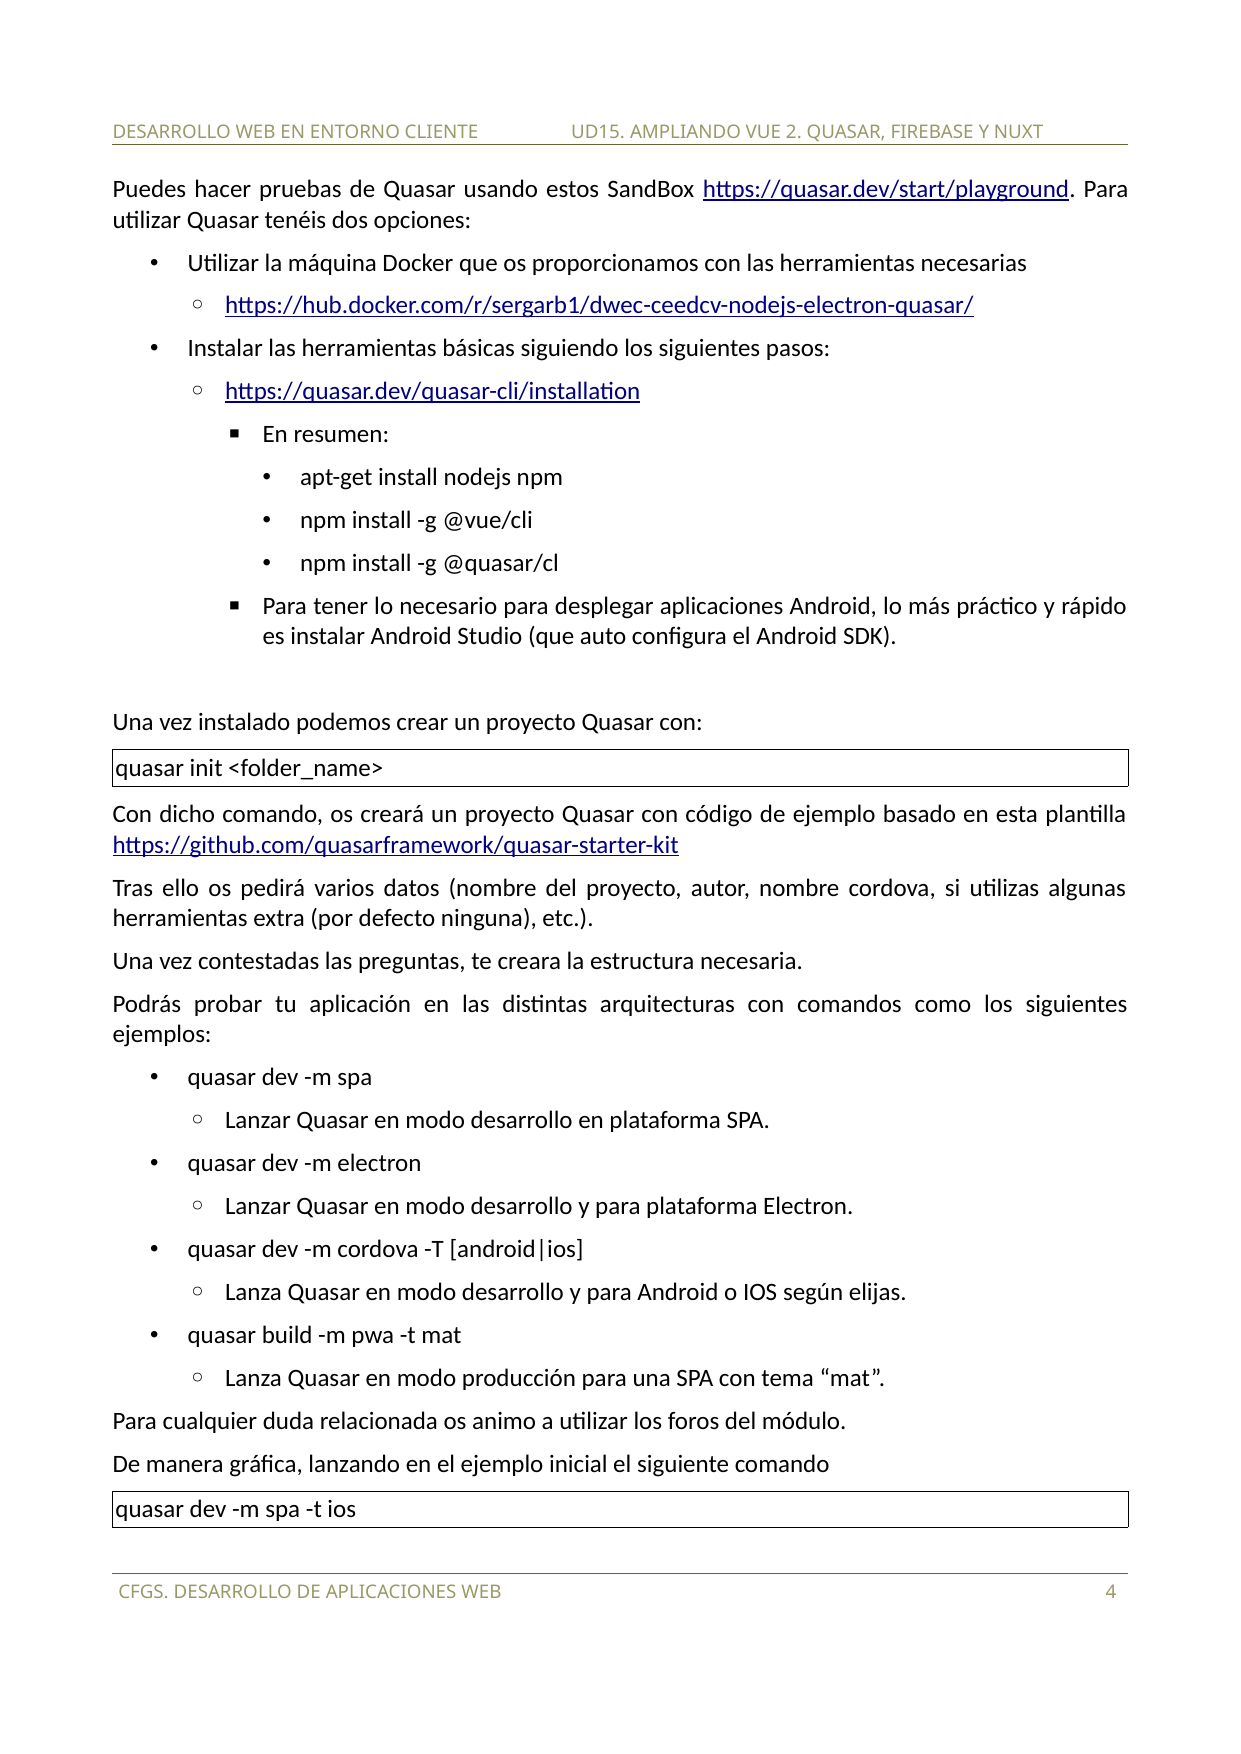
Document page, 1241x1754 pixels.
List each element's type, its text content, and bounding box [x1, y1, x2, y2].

text Una vez contestadas las preguntas, te creara la estructura necesaria. [112, 945, 1128, 976]
list quasar dev -m cordova -T [android|ios] [150, 1233, 1128, 1264]
list apt-get install nodejs npm [262, 461, 1128, 492]
text Con dicho comando, os creará un proyecto Quasar con código de ejemplo basado en esta plantilla https://github.com/quasarframework/quasar-starter-kit [112, 798, 1128, 859]
list Lanzar Quasar en modo desarrollo en plataforma SPA. [187, 1104, 1128, 1135]
text Puedes hacer pruebas de Quasar usando estos SandBox https://quasar.dev/start/playground. Para utilizar Quasar tenéis dos opciones: [112, 173, 1128, 234]
list https://quasar.dev/quasar-cli/installation [187, 375, 1128, 406]
text quasar dev -m spa -t ios [113, 1492, 1128, 1527]
list En resumen: [225, 418, 1128, 449]
text Podrás probar tu aplicación en las distintas arquitecturas con comandos como los siguientes ejemplos: [112, 988, 1128, 1049]
text De manera gráfica, lanzando en el ejemplo inicial el siguiente comando [112, 1448, 1128, 1478]
list Lanza Quasar en modo desarrollo y para Android o IOS según elijas. [187, 1276, 1128, 1307]
text Tras ello os pedirá varios datos (nombre del proyecto, autor, nombre cordova, si utilizas algunas herramientas extra (por defecto ninguna), etc.). [112, 872, 1128, 933]
list Instalar las herramientas básicas siguiendo los siguientes pasos: [150, 332, 1128, 363]
list quasar build -m pwa -t mat [150, 1319, 1128, 1349]
text quasar init <folder_name> [113, 750, 1128, 786]
list quasar dev -m electron [150, 1147, 1128, 1178]
list https://hub.docker.com/r/sergarb1/dwec-ceedcv-nodejs-electron-quasar/ [187, 289, 1128, 320]
list quasar dev -m spa [150, 1061, 1128, 1092]
text Para cualquier duda relacionada os animo a utilizar los foros del módulo. [112, 1405, 1128, 1435]
list npm install -g @quasar/cl [262, 547, 1128, 578]
text Una vez instalado podemos crear un proyecto Quasar con: [112, 706, 1128, 737]
list npm install -g @vue/cli [262, 504, 1128, 535]
list Lanzar Quasar en modo desarrollo y para plataforma Electron. [187, 1190, 1128, 1221]
list Lanza Quasar en modo producción para una SPA con tema “mat”. [187, 1362, 1128, 1392]
list Para tener lo necesario para desplegar aplicaciones Android, lo más práctico y rápido es instalar Android Studio (que auto configura el Android SDK). [225, 590, 1128, 651]
list Utilizar la máquina Docker que os proporcionamos con las herramientas necesarias [150, 247, 1128, 277]
